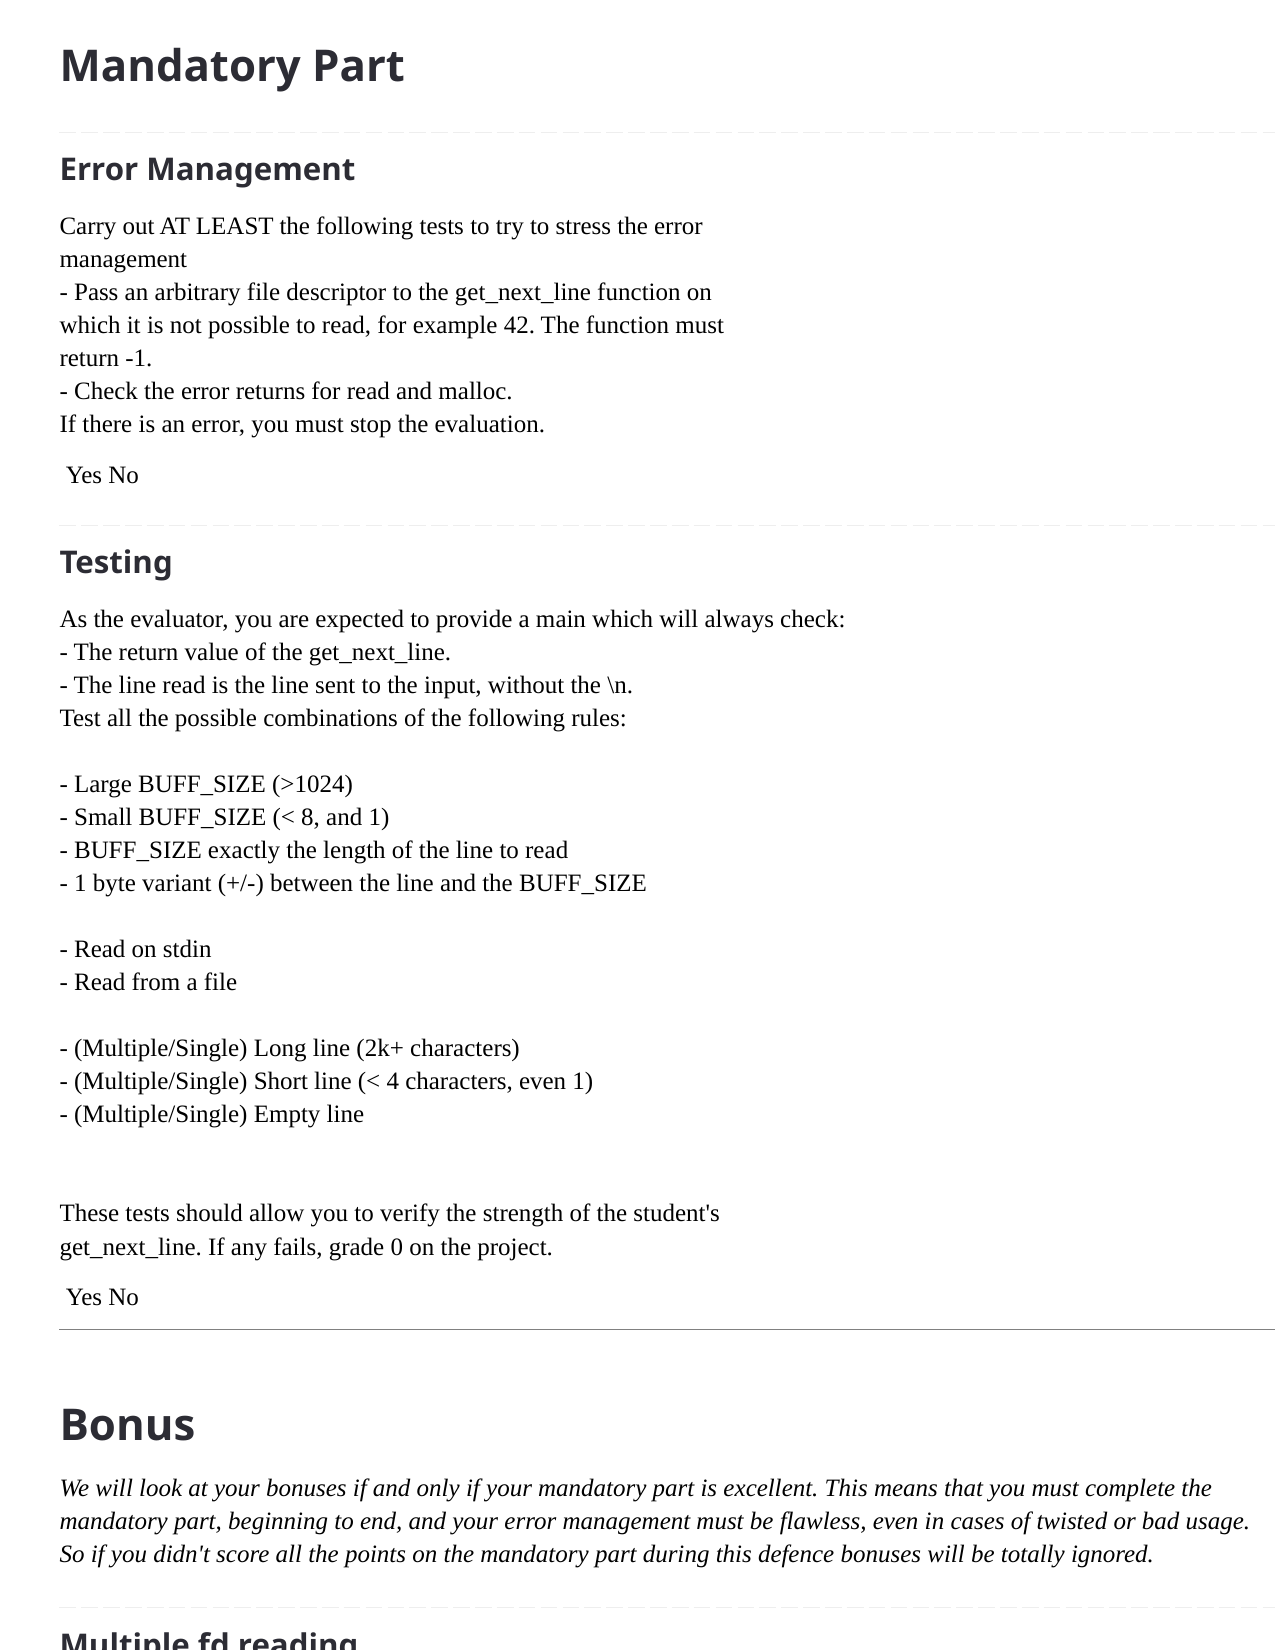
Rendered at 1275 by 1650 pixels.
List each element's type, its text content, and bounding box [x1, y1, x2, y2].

subtitle Error Management [59, 132, 1275, 190]
text Yes No [59, 1282, 1275, 1311]
subtitle Bonus [59, 1393, 1275, 1453]
text We will look at your bonuses if and only if your mandatory part is excellent. This means that you must complete the mandatory part, beginning to end, and your error management must be flawless, even in cases of twisted or bad usage. So if you didn't score all the points on the mandatory part during this defence bonuses will be totally ignored. [59, 1473, 1275, 1568]
subtitle Mandatory Part [59, 34, 1275, 94]
text Carry out AT LEAST the following tests to try to stress the error management - Pass an arbitrary file descriptor to the get_next_line function on which it is not possible to read, for example 42. The function must return -1. - Check the error returns for read and malloc. If there is an error, you must stop the evaluation. [59, 211, 1275, 438]
text Yes No [59, 460, 1275, 488]
subtitle Testing [59, 524, 1275, 583]
subtitle Multiple fd reading [59, 1607, 1275, 1650]
text As the evaluator, you are expected to provide a main which will always check: - The return value of the get_next_line. - The line read is the line sent to the input, without the \n. Test all the possible combinations of the following rules: - Large BUFF_SIZE (>1024) - Small BUFF_SIZE (< 8, and 1) - BUFF_SIZE exactly the length of the line to read - 1 byte variant (+/-) between the line and the BUFF_SIZE - Read on stdin - Read from a file - (Multiple/Single) Long line (2k+ characters) - (Multiple/Single) Short line (< 4 characters, even 1) - (Multiple/Single) Empty line These tests should allow you to verify the strength of the student's get_next_line. If any fails, grade 0 on the project. [59, 604, 1275, 1260]
